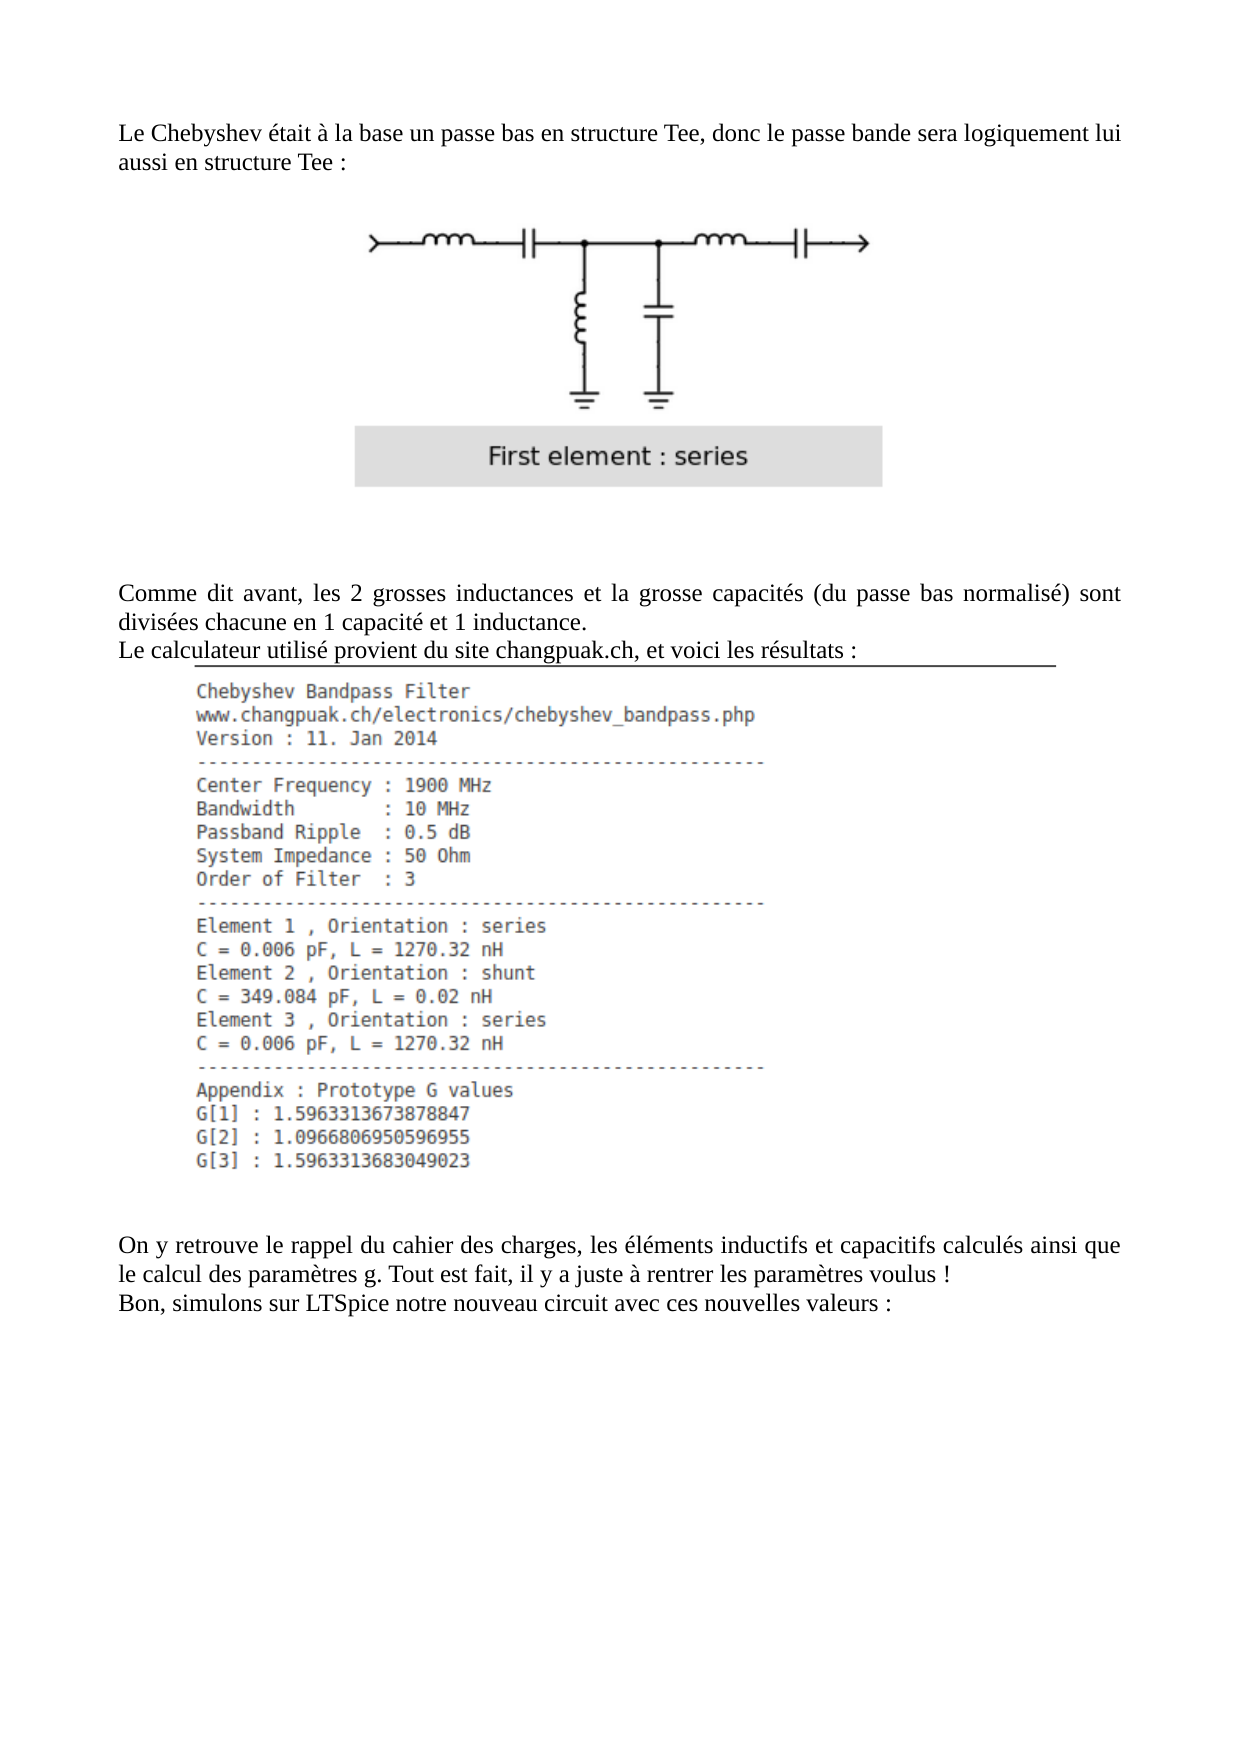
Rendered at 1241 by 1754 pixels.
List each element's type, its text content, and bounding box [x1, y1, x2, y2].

text Comme dit avant, les 2 grosses inductances et la grosse capacités (du passe bas normalisé) sont divisées chacune en 1 capacité et 1 inductance. [118, 578, 1122, 636]
picture [352, 204, 889, 520]
text Le calculateur utilisé provient du site changpuak.ch, et voici les résultats : [118, 636, 1122, 664]
text Le Chebyshev était à la base un passe bas en structure Tee, donc le passe bande sera logiquement lui aussi en structure Tee : [118, 118, 1122, 176]
text On y retrouve le rappel du cahier des charges, les éléments inductifs et capacitifs calculés ainsi que le calcul des paramètres g. Tout est fait, il y a juste à rentrer les paramètres voulus ! [118, 1231, 1122, 1288]
picture [184, 664, 1057, 1202]
text Bon, simulons sur LTSpice notre nouveau circuit avec ces nouvelles valeurs : [118, 1288, 1122, 1317]
